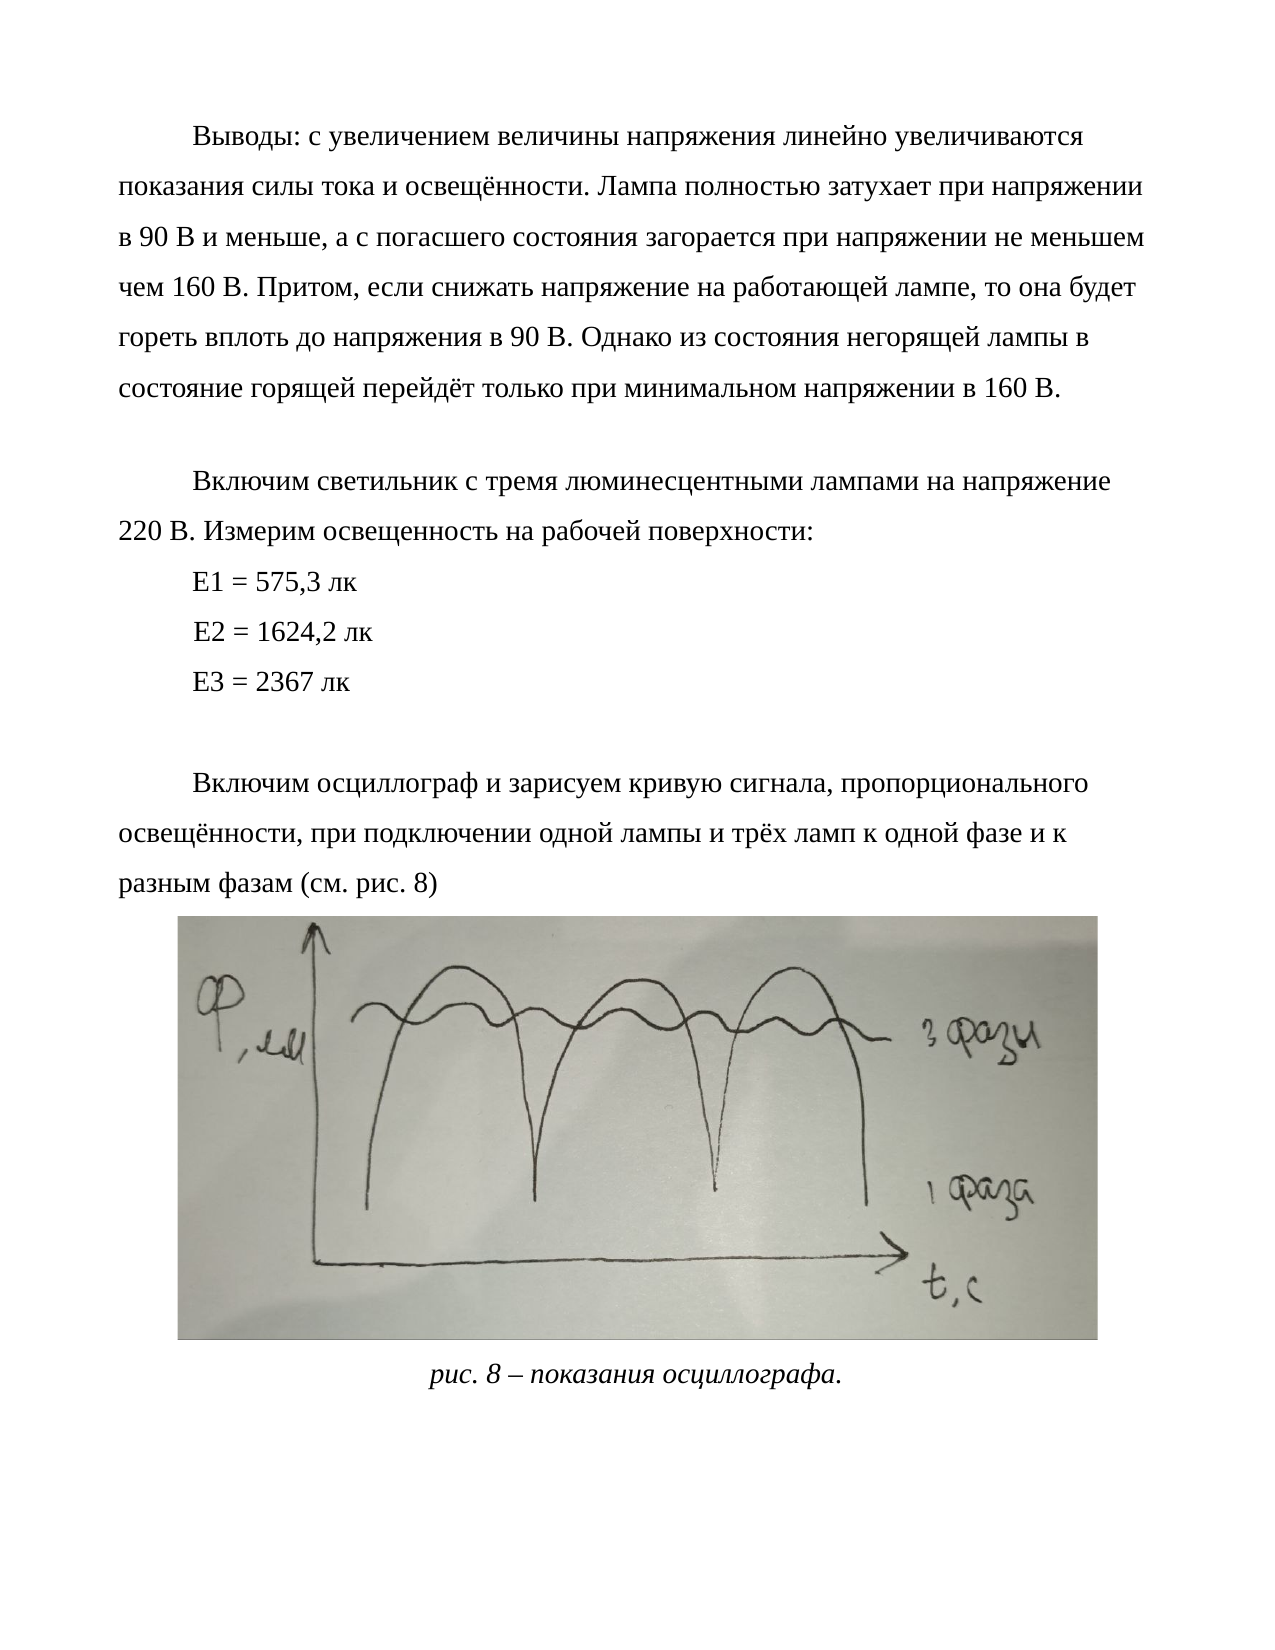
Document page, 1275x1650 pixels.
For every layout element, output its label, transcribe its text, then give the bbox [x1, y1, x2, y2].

text E1 = 575,3 лк [118, 564, 1157, 597]
text E3 = 2367 лк [118, 664, 1157, 698]
text Выводы: с увеличением величины напряжения линейно увеличиваются показания силы тока и освещённости. Лампа полностью затухает при напряжении в 90 В и меньше, а с погасшего состояния загорается при напряжении не меньшем чем 160 В. Притом, если снижать напряжение на работающей лампе, то она будет гореть вплоть до напряжения в 90 В. Однако из состояния негорящей лампы в состояние горящей перейдёт только при минимальном напряжении в 160 В. [118, 118, 1157, 403]
text E2 = 1624,2 лк [118, 614, 1157, 648]
text рис. 8 – показания осциллографа. [118, 916, 1157, 1389]
text Включим светильник с тремя люминесцентными лампами на напряжение 220 В. Измерим освещенность на рабочей поверхности: [118, 463, 1157, 547]
text Включим осциллограф и зарисуем кривую сигнала, пропорционального освещённости, при подключении одной лампы и трёх ламп к одной фазе и к разным фазам (см. рис. 8) [118, 765, 1157, 899]
picture [177, 916, 1098, 1340]
